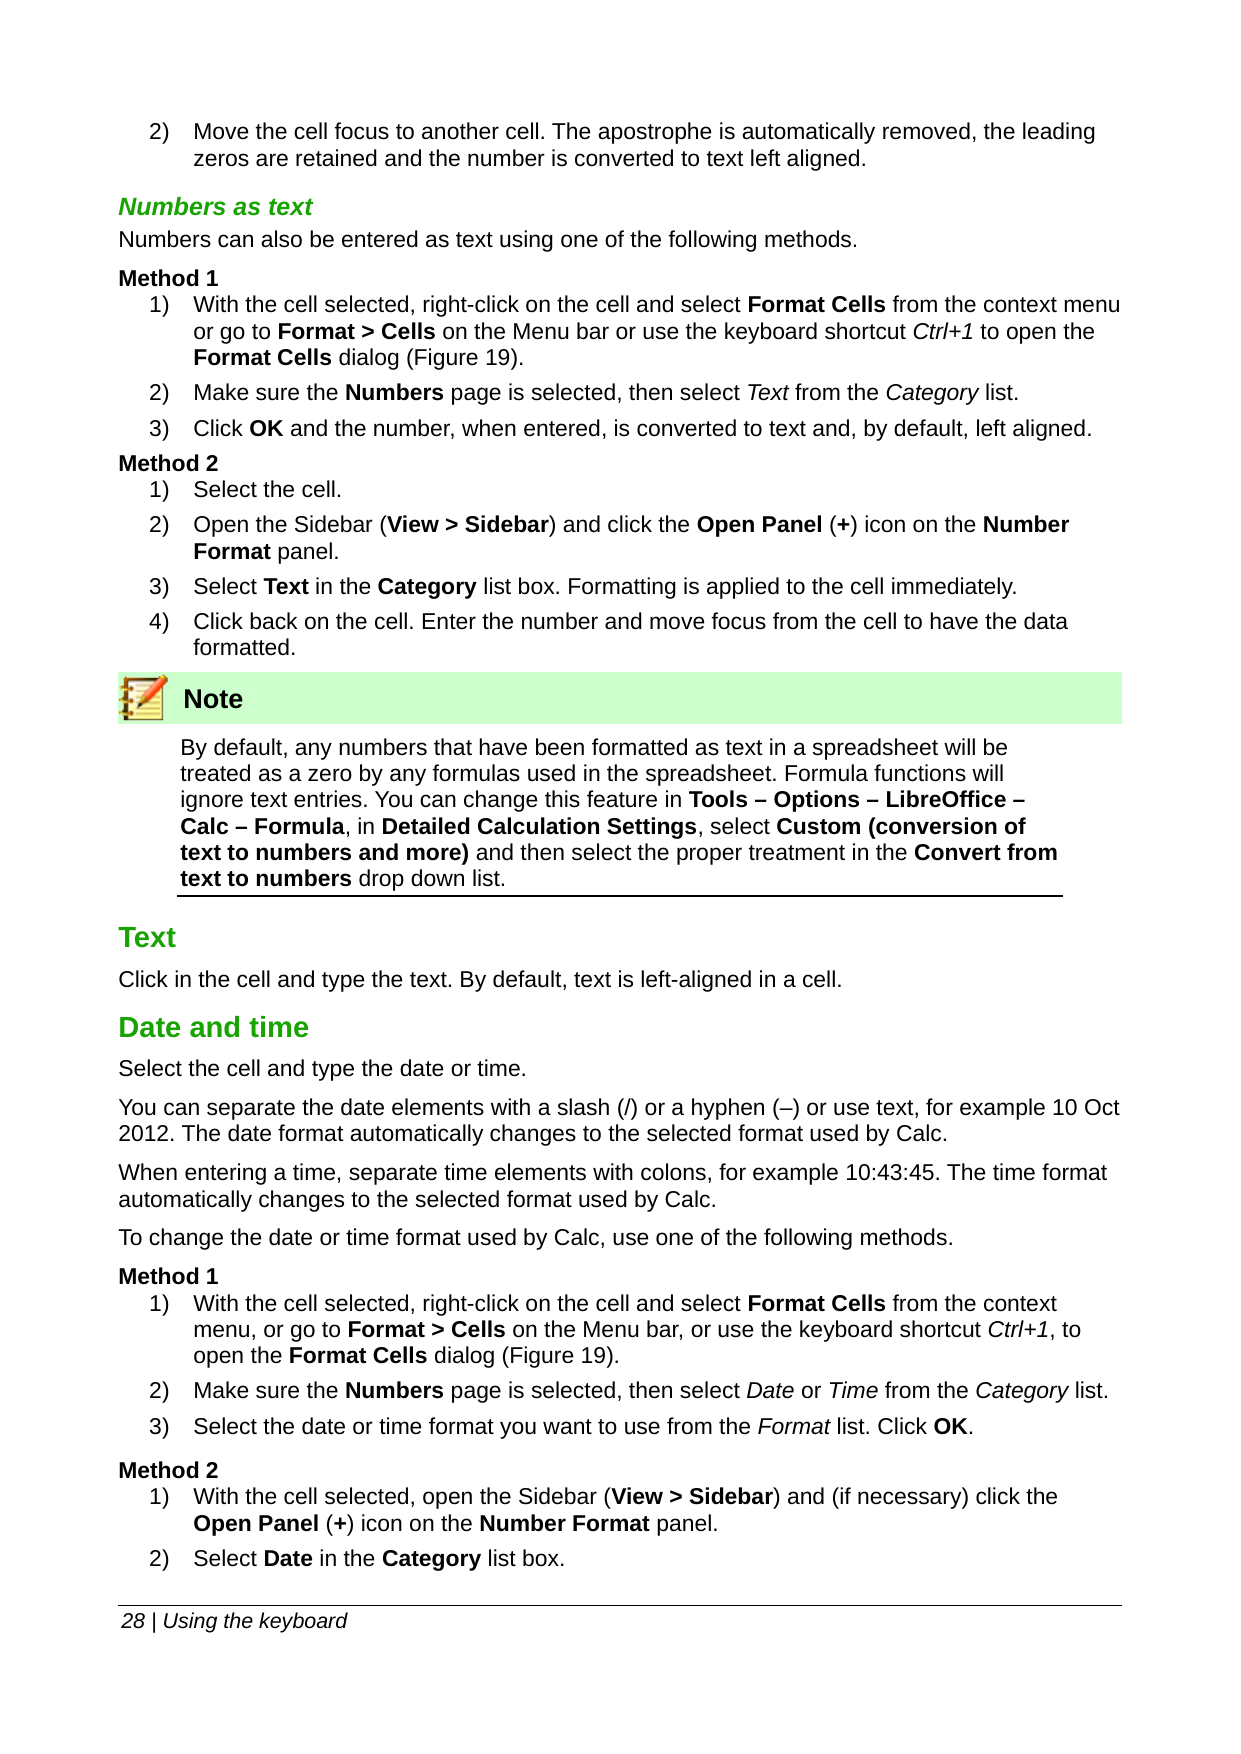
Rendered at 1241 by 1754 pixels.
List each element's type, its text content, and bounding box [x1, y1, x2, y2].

list Open the Sidebar (View > Sidebar) and click the Open Panel (+) icon on the Number Format panel. [169, 511, 1122, 564]
text Numbers can also be entered as text using one of the following methods. [118, 226, 1122, 252]
list Select Date in the Category list box. [169, 1545, 1122, 1571]
text By default, any numbers that have been formatted as text in a spreadsheet will be treated as a zero by any formulas used in the spreadsheet. Formula functions will ignore text entries. You can change this feature in Tools – Options – LibreOffice – Calc – Formula, in Detailed Calculation Settings, select Custom (conversion of text to numbers and more) and then select the proper treatment in the Convert from text to numbers drop down list. [177, 731, 1063, 895]
list Select the date or time format you want to use from the Format list. Click OK. [169, 1413, 1122, 1439]
list With the cell selected, right-click on the cell and select Format Cells from the context menu, or go to Format > Cells on the Menu bar, or use the keyboard shortcut Ctrl+1, to open the Format Cells dialog (Figure 19). [169, 1289, 1122, 1369]
text When entering a time, separate time elements with colons, for example 10:43:45. The time format automatically changes to the selected format used by Calc. [118, 1159, 1122, 1212]
subtitle Date and time [118, 1010, 1122, 1043]
text To change the date or time format used by Calc, use one of the following methods. [118, 1224, 1122, 1251]
text Click in the cell and type the text. By default, text is left-aligned in a cell. [118, 966, 1122, 992]
subtitle Note [118, 672, 1122, 724]
list With the cell selected, right-click on the cell and select Format Cells from the context menu or go to Format > Cells on the Menu bar or use the keyboard shortcut Ctrl+1 to open the Format Cells dialog (Figure 19). [169, 291, 1122, 370]
text Select the cell and type the date or time. [118, 1055, 1122, 1081]
list Click OK and the number, when entered, is converted to text and, by default, left aligned. [169, 414, 1122, 441]
text Method 2 [118, 450, 1122, 476]
list Move the cell focus to another cell. The apostrophe is automatically removed, the leading zeros are retained and the number is converted to text left aligned. [169, 118, 1122, 171]
text Method 1 [118, 265, 1122, 291]
subtitle Text [118, 920, 1122, 954]
list Select the cell. [169, 476, 1122, 502]
list Select Text in the Category list box. Formatting is applied to the cell immediately. [169, 573, 1122, 599]
text Method 1 [118, 1263, 1122, 1289]
list Make sure the Numbers page is selected, then select Text from the Category list. [169, 379, 1122, 406]
subtitle Numbers as text [118, 191, 1122, 220]
list Click back on the cell. Enter the number and move focus from the cell to have the data formatted. [169, 608, 1122, 661]
list Make sure the Numbers page is selected, then select Date or Time from the Category list. [169, 1377, 1122, 1404]
picture [119, 673, 170, 724]
text Method 2 [118, 1457, 1122, 1483]
text You can separate the date elements with a slash (/) or a hyphen (–) or use text, for example 10 Oct 2012. The date format automatically changes to the selected format used by Calc. [118, 1094, 1122, 1147]
list With the cell selected, open the Sidebar (View > Sidebar) and (if necessary) click the Open Panel (+) icon on the Number Format panel. [169, 1483, 1122, 1536]
